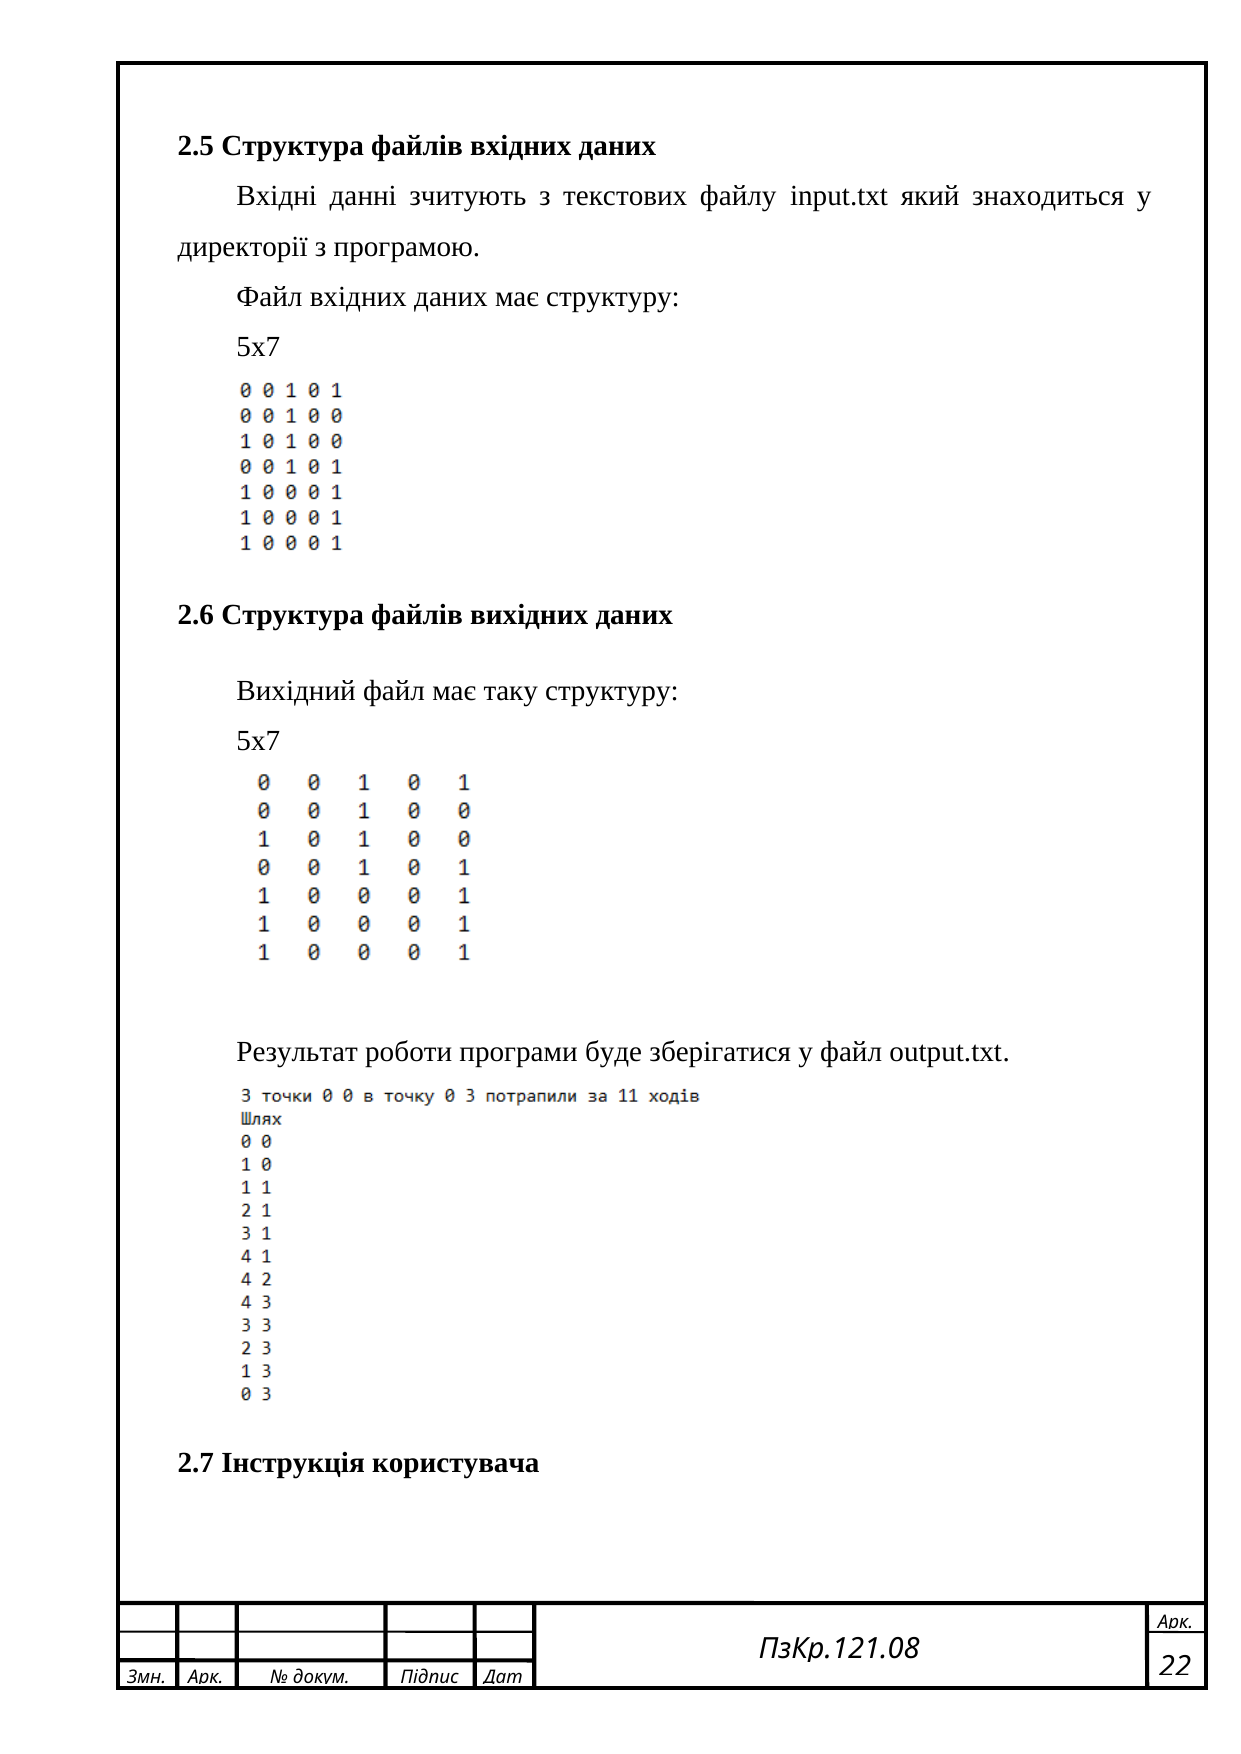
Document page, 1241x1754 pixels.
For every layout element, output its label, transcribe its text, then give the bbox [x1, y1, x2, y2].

subtitle 2.7 Інструкція користувача [177, 1445, 1152, 1478]
picture [236, 1084, 719, 1408]
text Вихідний файл має таку структуру: [177, 673, 1152, 706]
picture [236, 379, 351, 560]
picture [236, 773, 491, 968]
text Вхідні данні зчитують з текстових файлу input.txt який знаходиться у директорії з програмою. [177, 178, 1152, 262]
text Файл вхідних даних має структуру: [177, 279, 1152, 313]
subtitle 2.5 Структура файлів вхідних даних [177, 128, 1152, 162]
text Результат роботи програми буде зберігатися у файл output.txt. [177, 1034, 1152, 1068]
text 5x7 [177, 723, 1152, 757]
text 5x7 [177, 329, 1152, 363]
subtitle 2.6 Структура файлів вихідних даних [177, 597, 1152, 631]
